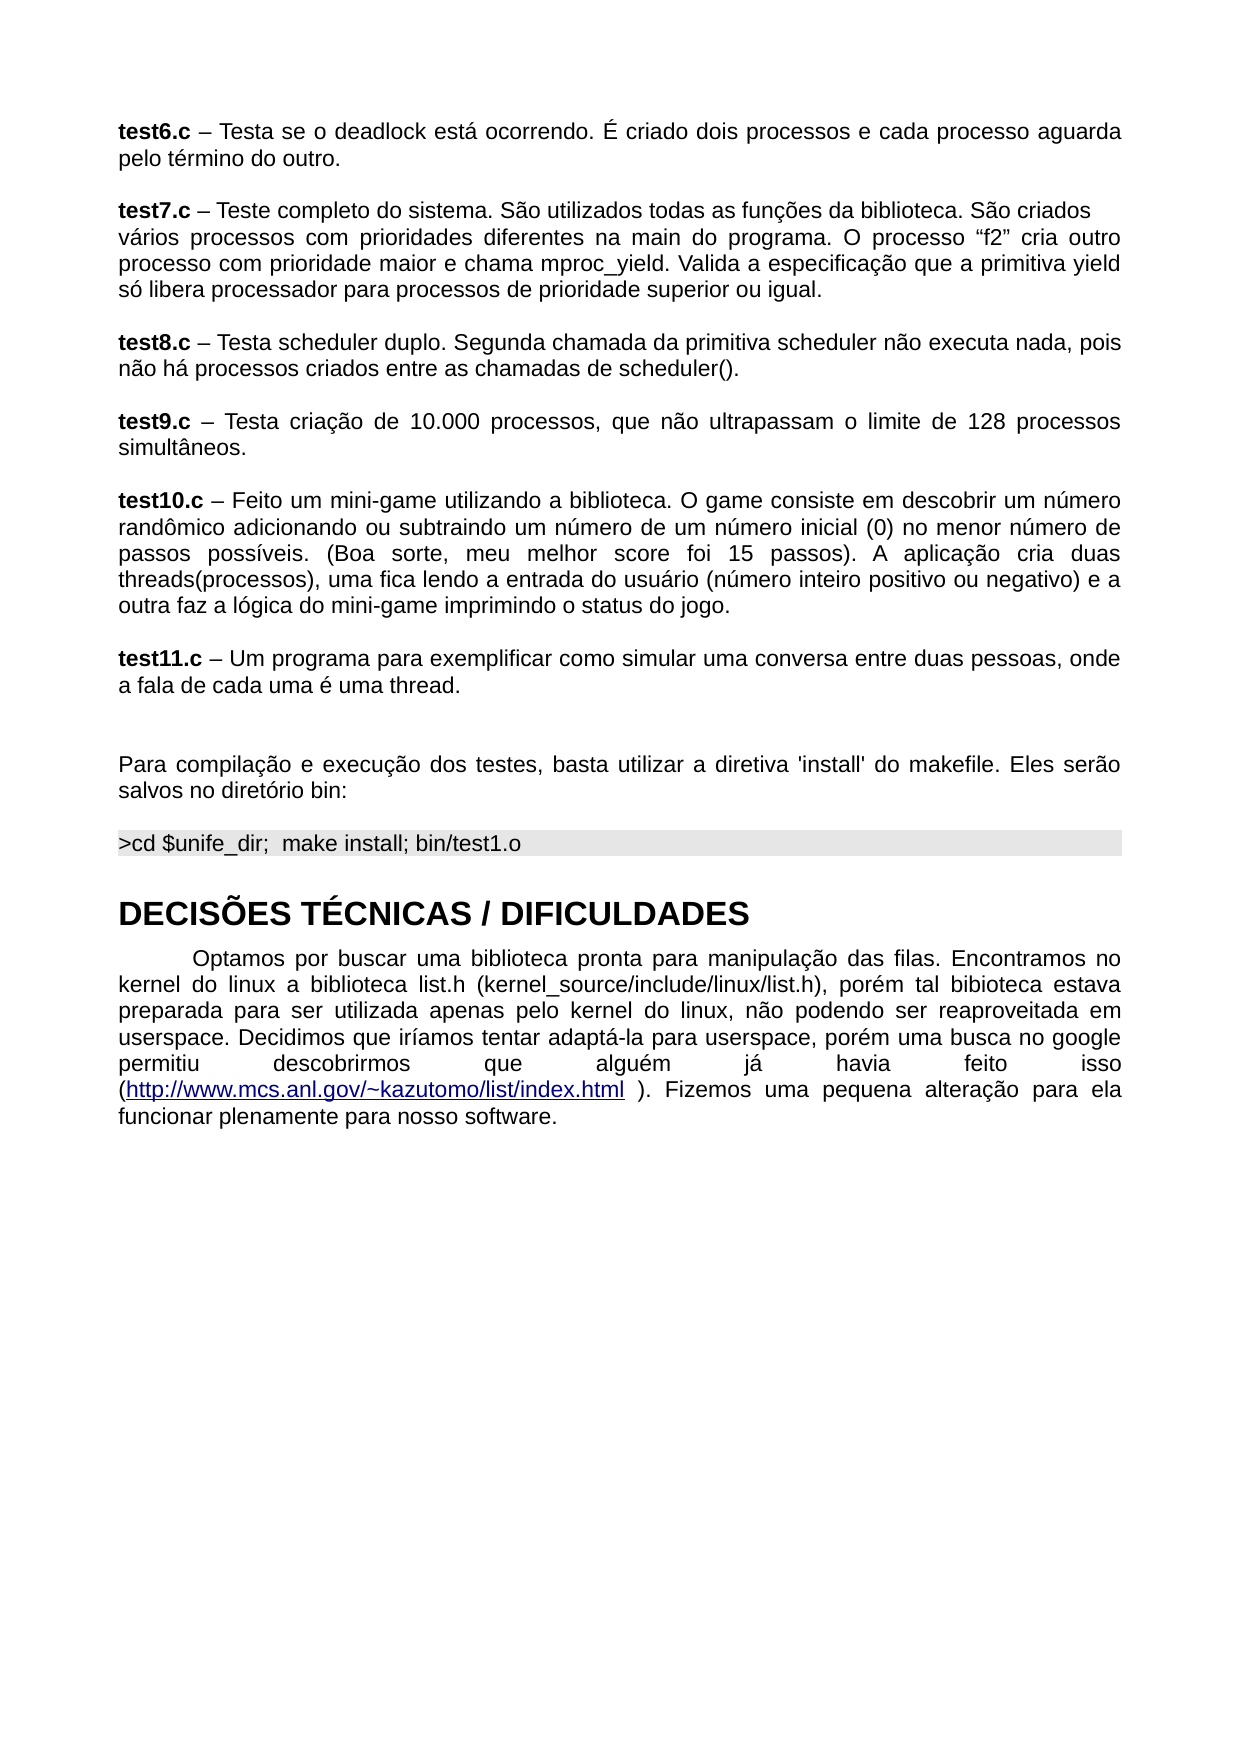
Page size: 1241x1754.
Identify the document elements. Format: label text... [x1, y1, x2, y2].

text test7.c – Teste completo do sistema. São utilizados todas as funções da biblioteca. São criados [118, 197, 1122, 223]
text >cd $unife_dir; make install; bin/test1.o [118, 830, 1122, 856]
text Para compilação e execução dos testes, basta utilizar a diretiva 'install' do makefile. Eles serão salvos no diretório bin: [118, 751, 1122, 803]
text test11.c – Um programa para exemplificar como simular uma conversa entre duas pessoas, onde a fala de cada uma é uma thread. [118, 645, 1122, 698]
subtitle DECISÕES TÉCNICAS / DIFICULDADES [118, 893, 1122, 932]
text test6.c – Testa se o deadlock está ocorrendo. É criado dois processos e cada processo aguarda pelo término do outro. [118, 118, 1122, 171]
text test9.c – Testa criação de 10.000 processos, que não ultrapassam o limite de 128 processos simultâneos. [118, 408, 1122, 461]
text test8.c – Testa scheduler duplo. Segunda chamada da primitiva scheduler não executa nada, pois não há processos criados entre as chamadas de scheduler(). [118, 329, 1122, 382]
text vários processos com prioridades diferentes na main do programa. O processo “f2” cria outro processo com prioridade maior e chama mproc_yield. Valida a especificação que a primitiva yield só libera processador para processos de prioridade superior ou igual. [118, 223, 1122, 303]
text test10.c – Feito um mini-game utilizando a biblioteca. O game consiste em descobrir um número randômico adicionando ou subtraindo um número de um número inicial (0) no menor número de passos possíveis. (Boa sorte, meu melhor score foi 15 passos). A aplicação cria duas threads(processos), uma fica lendo a entrada do usuário (número inteiro positivo ou negativo) e a outra faz a lógica do mini-game imprimindo o status do jogo. [118, 487, 1122, 619]
text Optamos por buscar uma biblioteca pronta para manipulação das filas. Encontramos no kernel do linux a biblioteca list.h (kernel_source/include/linux/list.h), porém tal bibioteca estava preparada para ser utilizada apenas pelo kernel do linux, não podendo ser reaproveitada em userspace. Decidimos que iríamos tentar adaptá-la para userspace, porém uma busca no google permitiu descobrirmos que alguém já havia feito isso (http://www.mcs.anl.gov/~kazutomo/list/index.html ). Fizemos uma pequena alteração para ela funcionar plenamente para nosso software. [118, 945, 1122, 1129]
